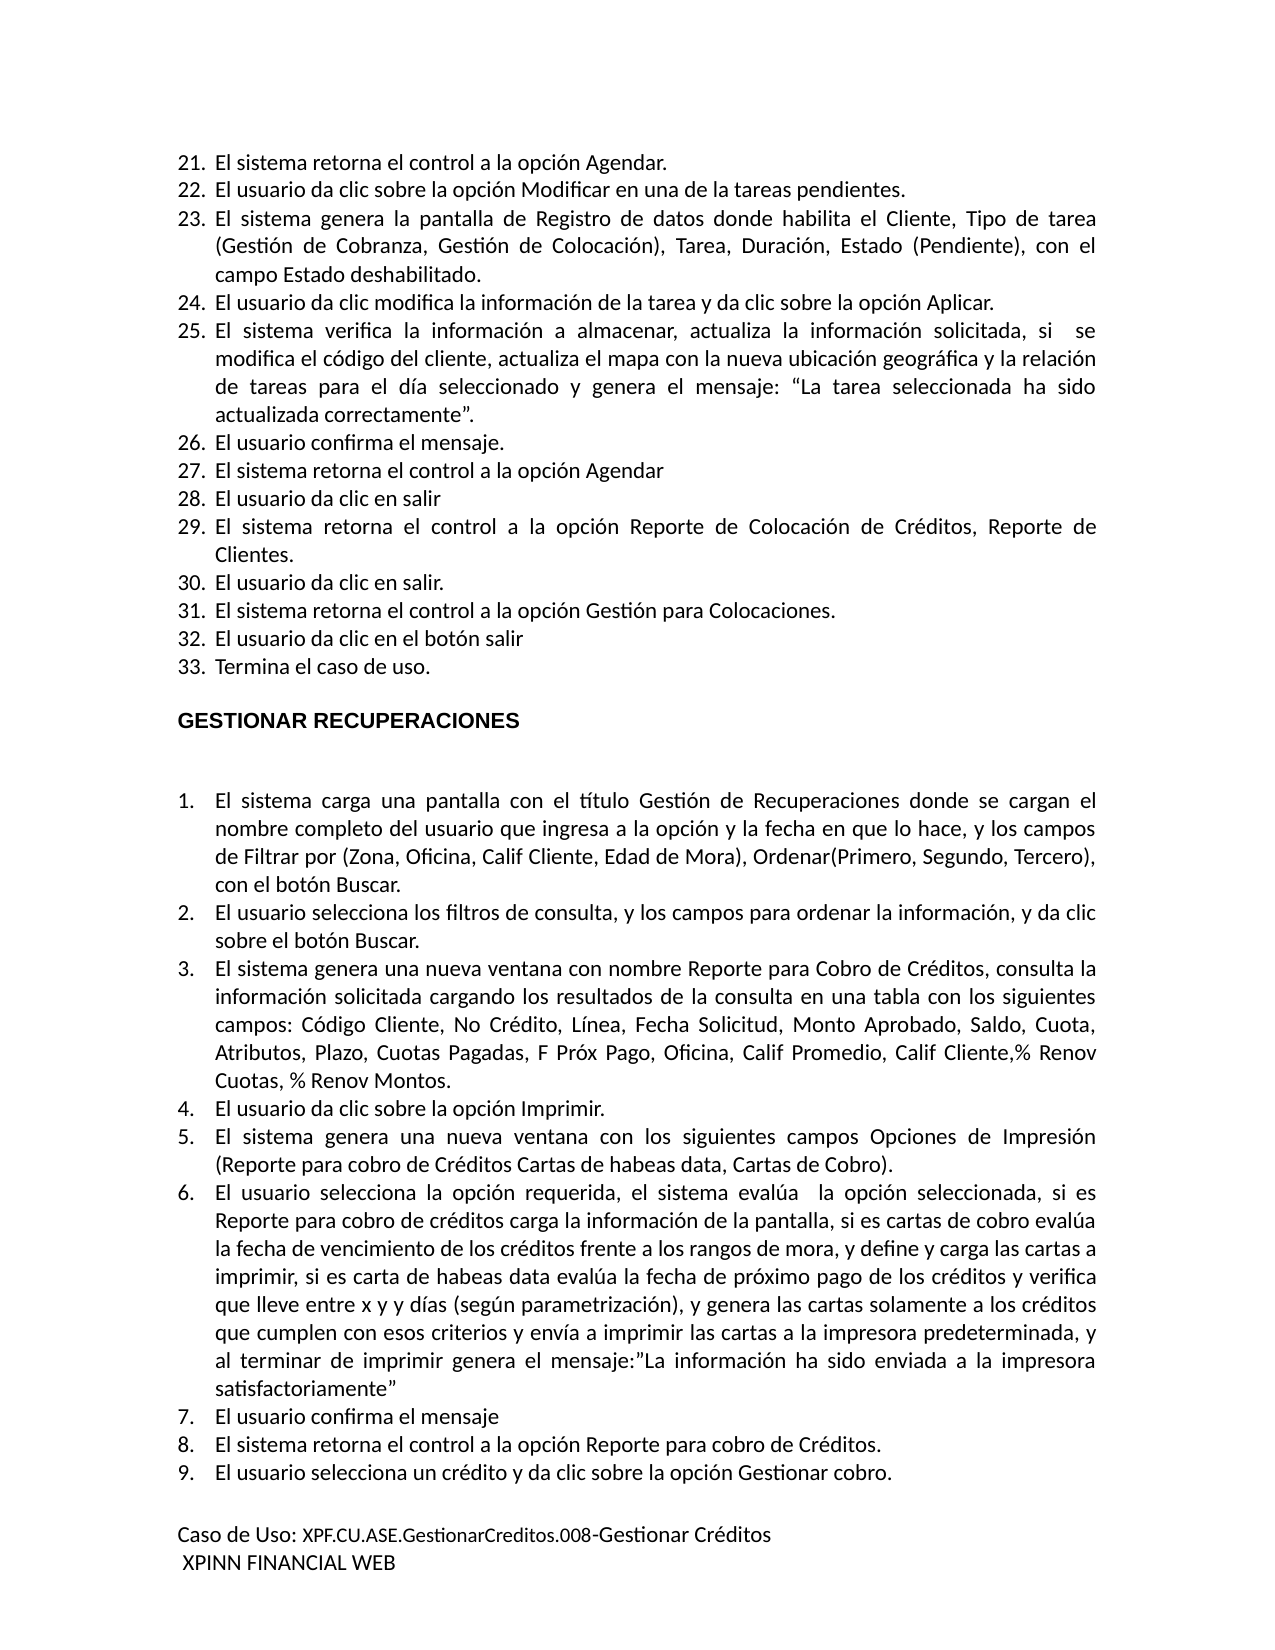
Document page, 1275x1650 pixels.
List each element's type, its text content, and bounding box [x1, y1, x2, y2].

list El sistema retorna el control a la opción Reporte para cobro de Créditos. [177, 1430, 1098, 1458]
list El usuario da clic en el botón salir [177, 624, 1098, 652]
list El sistema retorna el control a la opción Reporte de Colocación de Créditos, Reporte de Clientes. [177, 512, 1098, 568]
list El sistema genera una nueva ventana con nombre Reporte para Cobro de Créditos, consulta la información solicitada cargando los resultados de la consulta en una tabla con los siguientes campos: Código Cliente, No Crédito, Línea, Fecha Solicitud, Monto Aprobado, Saldo, Cuota, Atributos, Plazo, Cuotas Pagadas, F Próx Pago, Oficina, Calif Promedio, Calif Cliente,% Renov Cuotas, % Renov Montos. [177, 954, 1098, 1094]
list El usuario da clic en salir [177, 484, 1098, 512]
list El usuario confirma el mensaje [177, 1402, 1098, 1430]
list El usuario da clic en salir. [177, 568, 1098, 596]
list El sistema retorna el control a la opción Agendar. [177, 148, 1098, 176]
list El usuario confirma el mensaje. [177, 428, 1098, 456]
list Termina el caso de uso. [177, 652, 1098, 680]
list El sistema genera la pantalla de Registro de datos donde habilita el Cliente, Tipo de tarea (Gestión de Cobranza, Gestión de Colocación), Tarea, Duración, Estado (Pendiente), con el campo Estado deshabilitado. [177, 204, 1098, 288]
list El usuario da clic sobre la opción Imprimir. [177, 1094, 1098, 1122]
list El sistema genera una nueva ventana con los siguientes campos Opciones de Impresión (Reporte para cobro de Créditos Cartas de habeas data, Cartas de Cobro). [177, 1122, 1098, 1178]
list El sistema retorna el control a la opción Agendar [177, 456, 1098, 484]
list El usuario da clic sobre la opción Modificar en una de la tareas pendientes. [177, 176, 1098, 204]
list El usuario da clic modifica la información de la tarea y da clic sobre la opción Aplicar. [177, 288, 1098, 316]
text GESTIONAR RECUPERACIONES [177, 708, 1098, 733]
list El usuario selecciona un crédito y da clic sobre la opción Gestionar cobro. [177, 1458, 1098, 1486]
list El sistema carga una pantalla con el título Gestión de Recuperaciones donde se cargan el nombre completo del usuario que ingresa a la opción y la fecha en que lo hace, y los campos de Filtrar por (Zona, Oficina, Calif Cliente, Edad de Mora), Ordenar(Primero, Segundo, Tercero), con el botón Buscar. [177, 786, 1098, 898]
list El usuario selecciona los filtros de consulta, y los campos para ordenar la información, y da clic sobre el botón Buscar. [177, 898, 1098, 954]
list El usuario selecciona la opción requerida, el sistema evalúa la opción seleccionada, si es Reporte para cobro de créditos carga la información de la pantalla, si es cartas de cobro evalúa la fecha de vencimiento de los créditos frente a los rangos de mora, y define y carga las cartas a imprimir, si es carta de habeas data evalúa la fecha de próximo pago de los créditos y verifica que lleve entre x y y días (según parametrización), y genera las cartas solamente a los créditos que cumplen con esos criterios y envía a imprimir las cartas a la impresora predeterminada, y al terminar de imprimir genera el mensaje:”La información ha sido enviada a la impresora satisfactoriamente” [177, 1178, 1098, 1402]
list El sistema verifica la información a almacenar, actualiza la información solicitada, si se modifica el código del cliente, actualiza el mapa con la nueva ubicación geográfica y la relación de tareas para el día seleccionado y genera el mensaje: “La tarea seleccionada ha sido actualizada correctamente”. [177, 316, 1098, 428]
list El sistema retorna el control a la opción Gestión para Colocaciones. [177, 596, 1098, 624]
